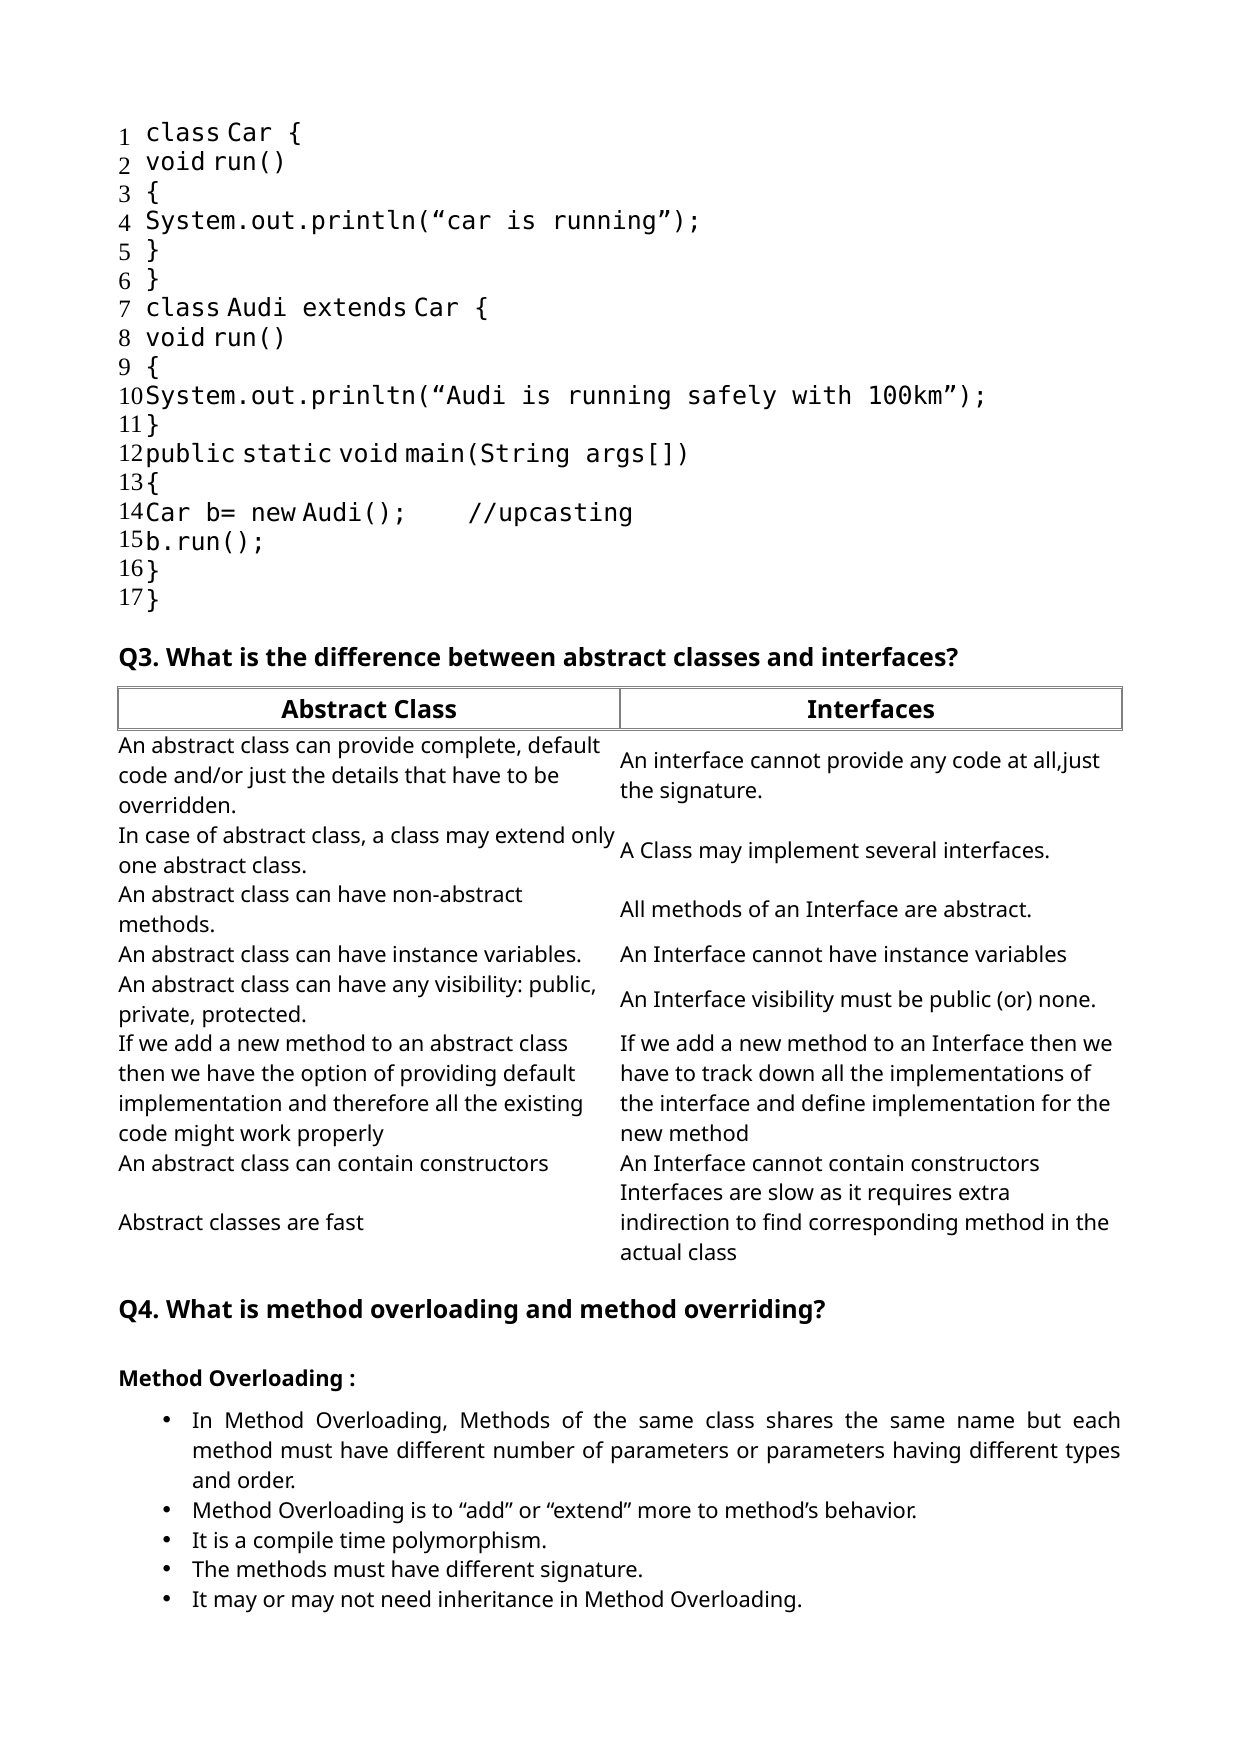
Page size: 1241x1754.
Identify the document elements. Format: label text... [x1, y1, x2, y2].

table_cell An abstract class can contain constructors [118, 1148, 620, 1177]
table_cell An abstract class can have non-abstract methods. [118, 879, 620, 939]
table_cell An abstract class can have instance variables. [118, 939, 620, 969]
table_header 1 2 3 4 5 6 7 8 9 10 11 12 13 14 15 16 17 [118, 118, 145, 614]
list Method Overloading is to “add” or “extend” more to method’s behavior. [162, 1495, 1122, 1525]
table_cell An Interface cannot have instance variables [620, 939, 1122, 969]
subtitle Q4. What is method overloading and method overriding? [118, 1292, 1122, 1326]
table_cell Interfaces are slow as it requires extra indirection to find corresponding method in the actual class [620, 1177, 1122, 1267]
table_cell If we add a new method to an abstract class then we have the option of providing default implementation and therefore all the existing code might work properly [118, 1028, 620, 1147]
table_header Interfaces [621, 689, 1121, 728]
table_cell An Interface cannot contain constructors [620, 1148, 1122, 1177]
table_header class Car { void run() { System.out.println(“car is running”); } } class Audi extends Car { void run() { System.out.prinltn(“Audi is running safely with 100km”); } public static void main(String args[]) { Car b= new Audi(); //upcasting b.run(); } } [145, 118, 998, 614]
table_cell If we add a new method to an Interface then we have to track down all the implementations of the interface and define implementation for the new method [620, 1028, 1122, 1147]
table_cell An abstract class can have any visibility: public, private, protected. [118, 969, 620, 1028]
table_cell In case of abstract class, a class may extend only one abstract class. [118, 820, 620, 879]
table_header Abstract Class [119, 689, 619, 728]
table_cell A Class may implement several interfaces. [620, 820, 1122, 879]
subtitle Q3. What is the difference between abstract classes and interfaces? [118, 639, 1122, 674]
table_cell Abstract classes are fast [118, 1177, 620, 1267]
table_cell An interface cannot provide any code at all,just the signature. [620, 731, 1122, 820]
list The methods must have different signature. [162, 1554, 1122, 1584]
table_cell All methods of an Interface are abstract. [620, 879, 1122, 939]
table_cell An Interface visibility must be public (or) none. [620, 969, 1122, 1028]
list It is a compile time polymorphism. [162, 1525, 1122, 1554]
list It may or may not need inheritance in Method Overloading. [162, 1584, 1122, 1614]
list In Method Overloading, Methods of the same class shares the same name but each method must have different number of parameters or parameters having different types and order. [162, 1406, 1122, 1495]
table_cell An abstract class can provide complete, default code and/or just the details that have to be overridden. [118, 731, 620, 820]
subtitle Method Overloading : [118, 1363, 1122, 1393]
